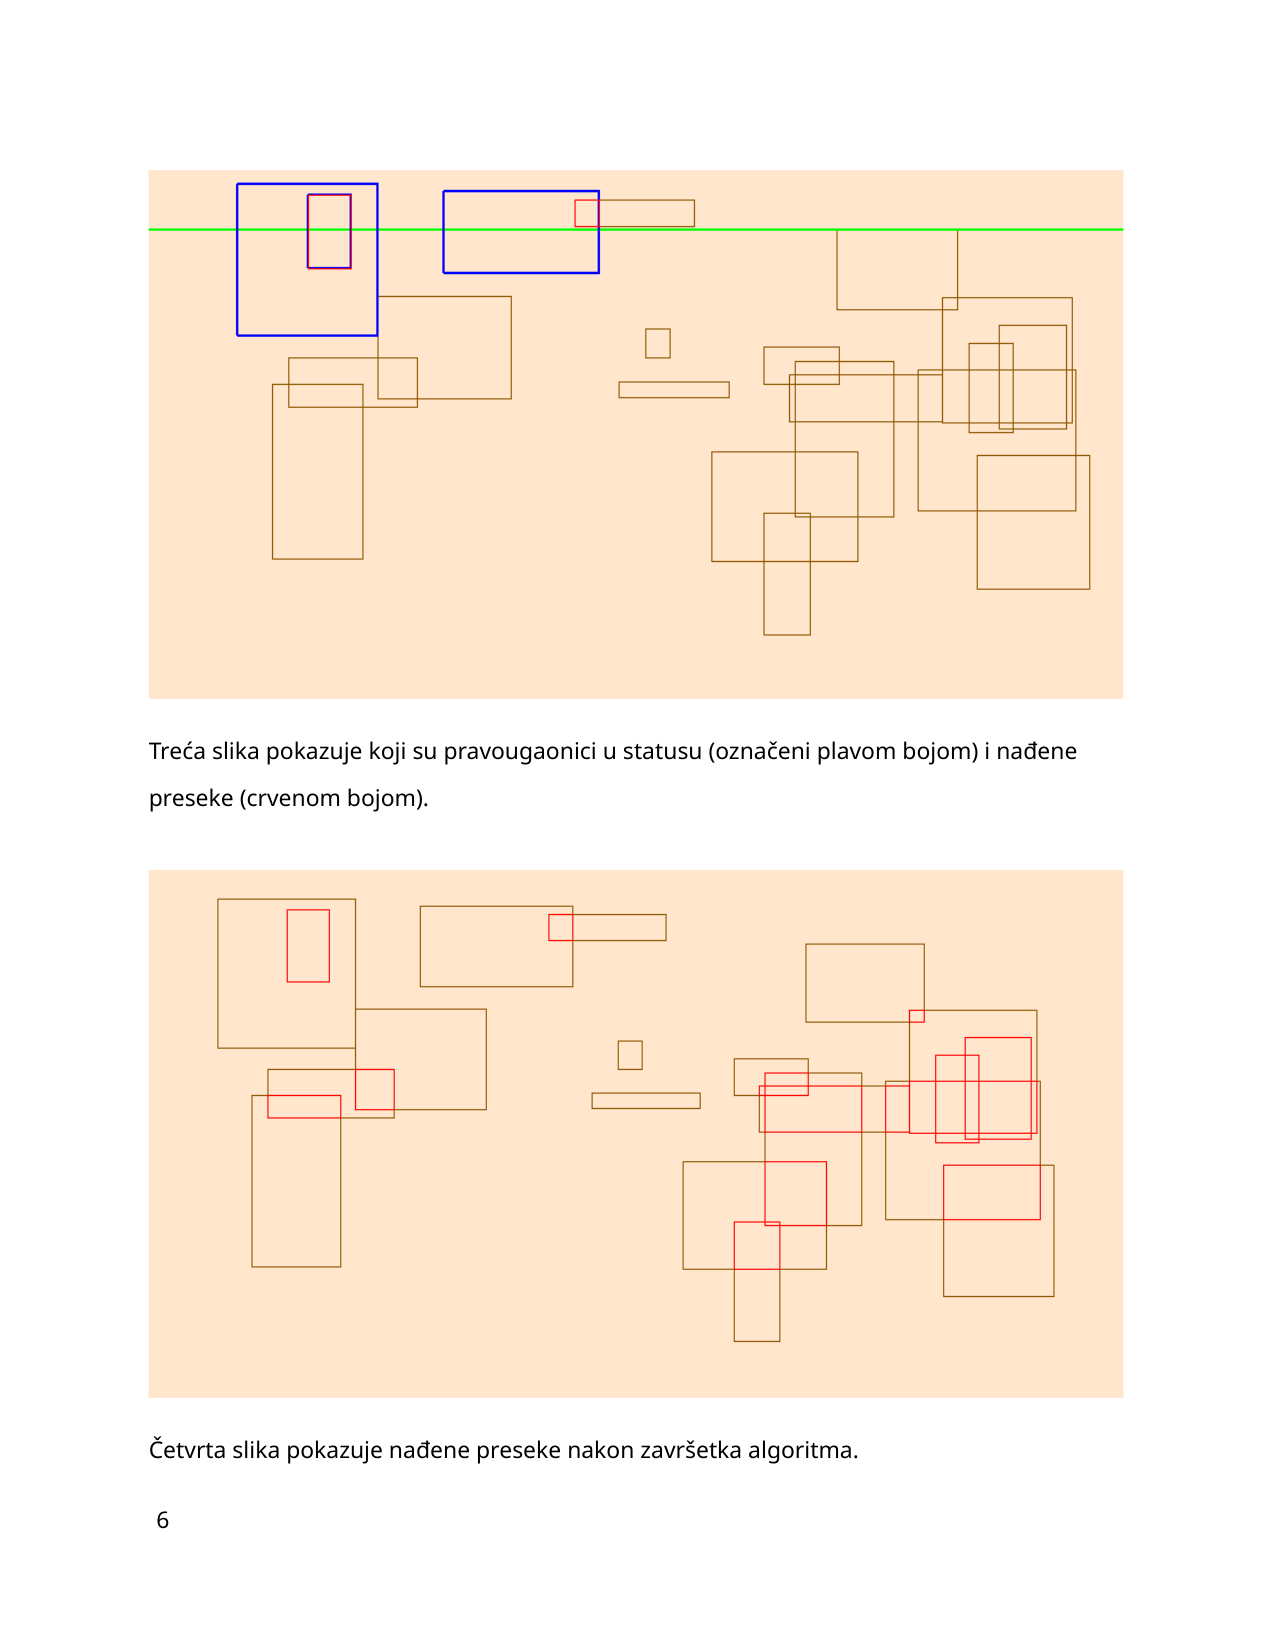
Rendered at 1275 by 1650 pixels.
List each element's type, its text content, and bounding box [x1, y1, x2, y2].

text Treća slika pokazuje koji su pravougaonici u statusu (označeni plavom bojom) i nađene preseke (crvenom bojom). [148, 735, 1125, 813]
text Četvrta slika pokazuje nađene preseke nakon završetka algoritma. [148, 1434, 1125, 1465]
